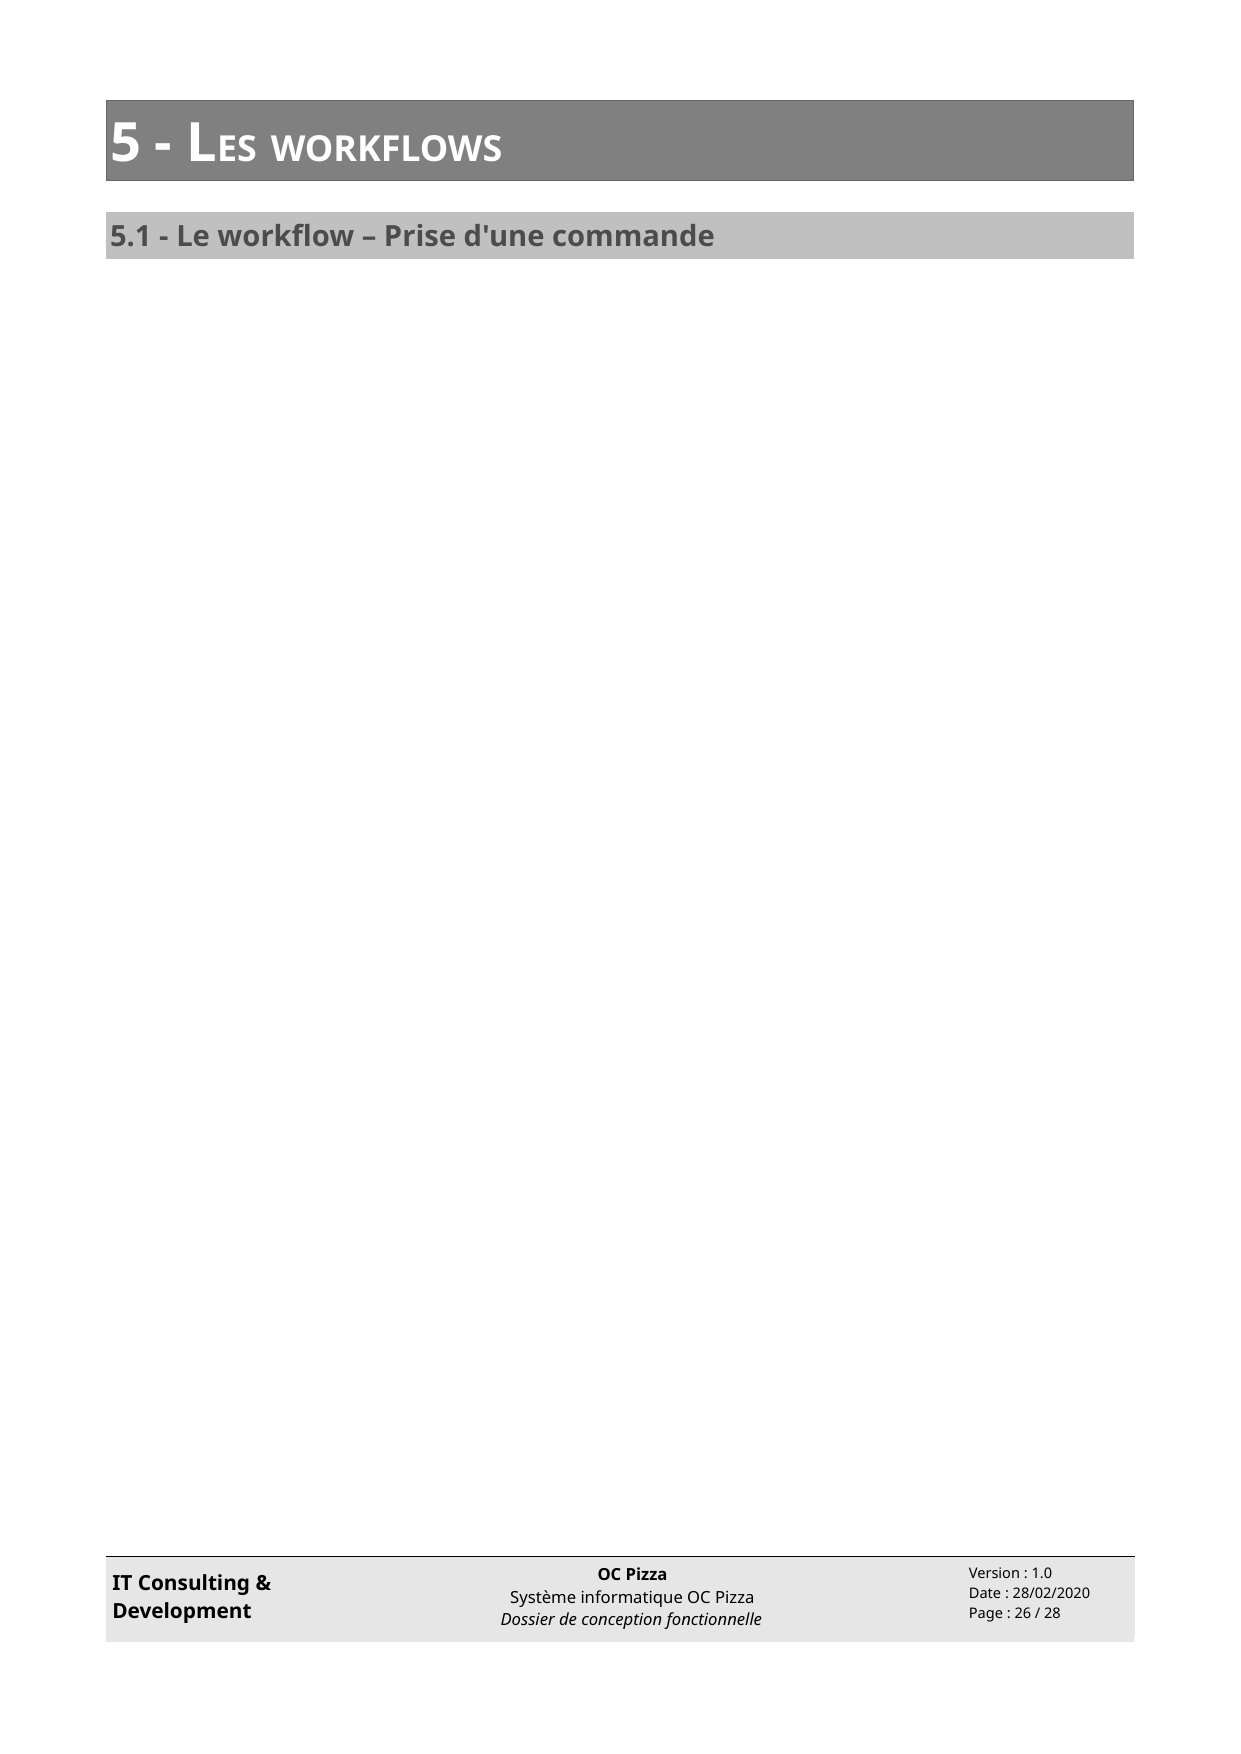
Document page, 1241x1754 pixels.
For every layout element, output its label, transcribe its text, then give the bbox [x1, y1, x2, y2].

subtitle Le workflow – Prise d'une commande [107, 213, 1133, 258]
subtitle Les workflows [107, 101, 1133, 180]
